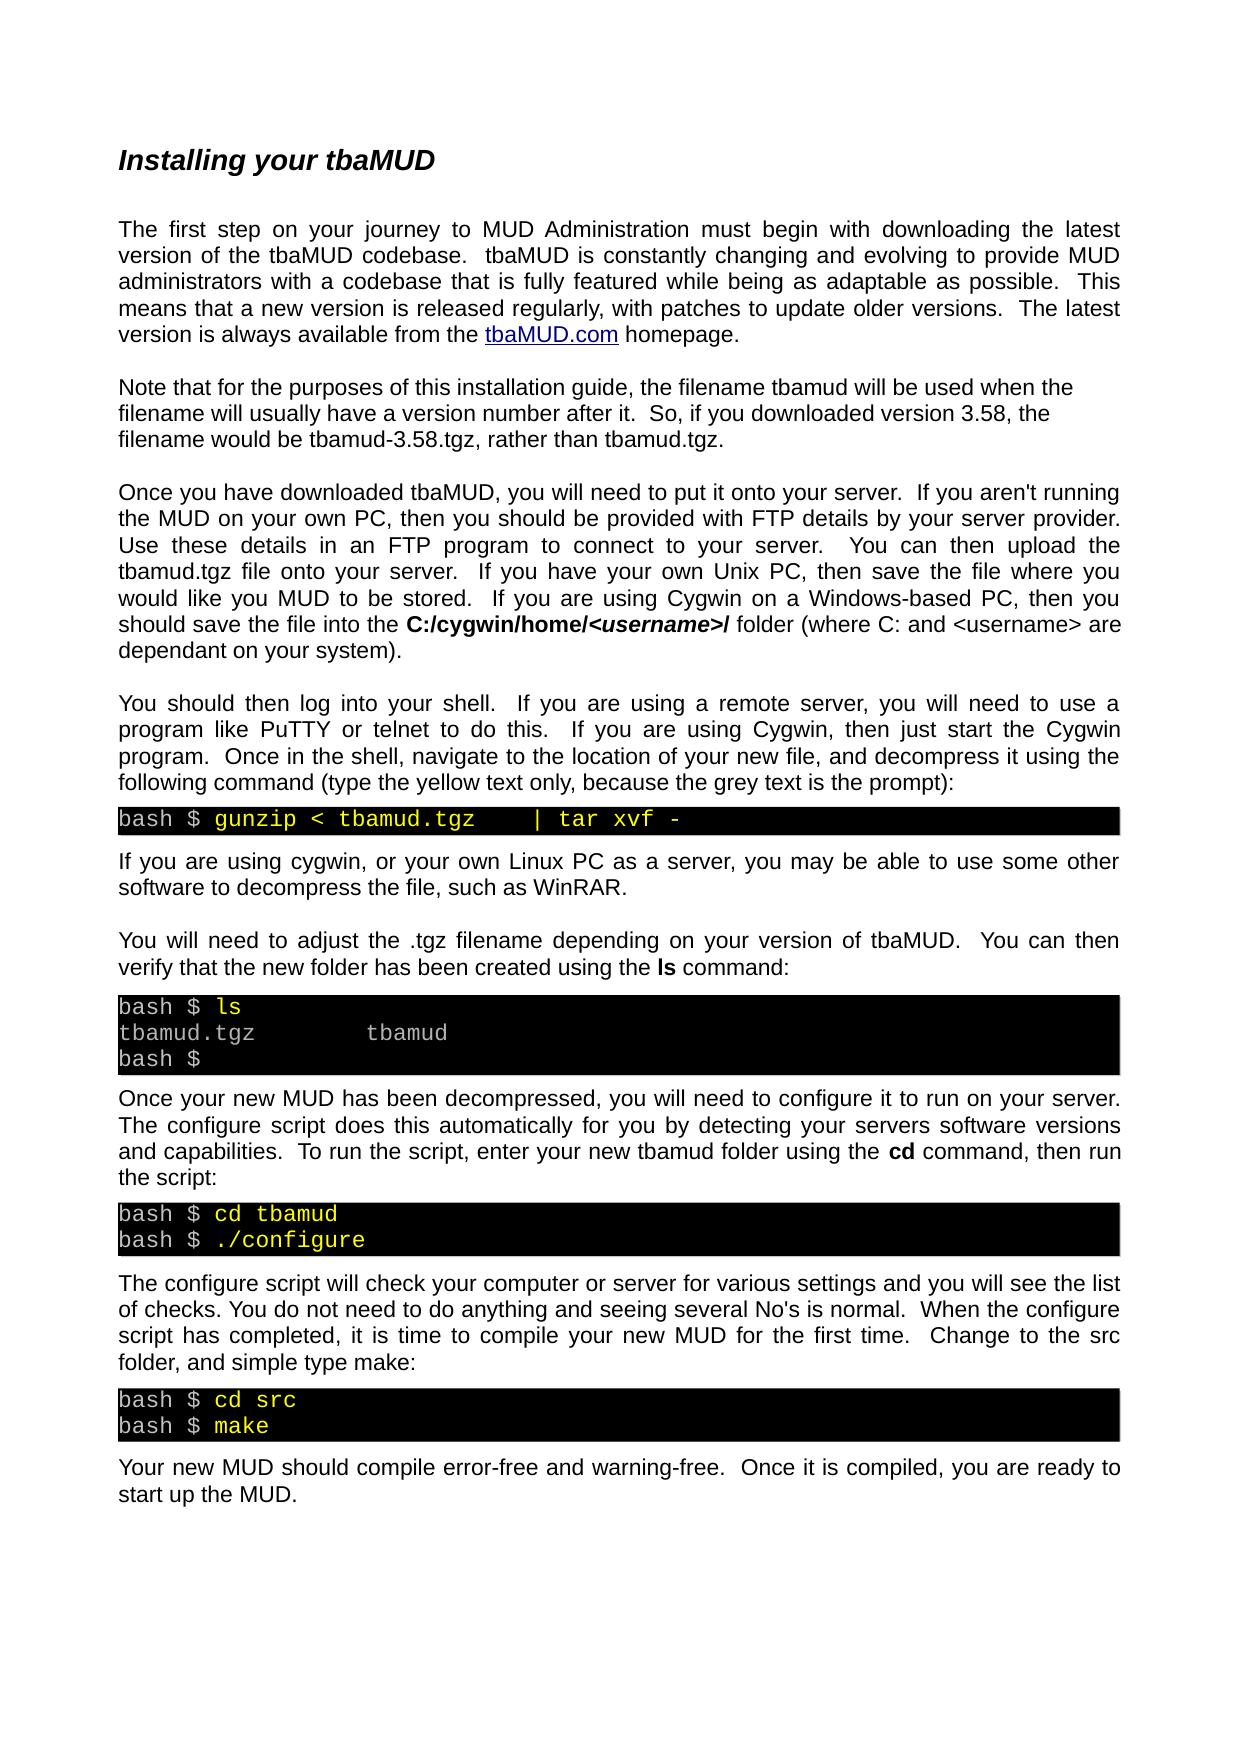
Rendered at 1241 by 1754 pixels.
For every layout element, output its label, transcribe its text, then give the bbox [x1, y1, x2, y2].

text Once your new MUD has been decompressed, you will need to configure it to run on your server. The configure script does this automatically for you by detecting your servers software versions and capabilities. To run the script, enter your new tbamud folder using the cd command, then run the script: [118, 1085, 1122, 1191]
text You should then log into your shell. If you are using a remote server, you will need to use a program like PuTTY or telnet to do this. If you are using Cygwin, then just start the Cygwin program. Once in the shell, navigate to the location of your new file, and decompress it using the following command (type the yellow text only, because the grey text is the prompt): [118, 690, 1122, 795]
subtitle Installing your tbaMUD [118, 143, 1122, 177]
text Once you have downloaded tbaMUD, you will need to put it onto your server. If you aren't running the MUD on your own PC, then you should be provided with FTP details by your server provider. Use these details in an FTP program to connect to your server. You can then upload the tbamud.tgz file onto your server. If you have your own Unix PC, then save the file where you would like you MUD to be stored. If you are using Cygwin on a Windows-based PC, then you should save the file into the C:/cygwin/home/<username>/ folder (where C: and <username> are dependant on your system). [118, 479, 1122, 663]
text Note that for the purposes of this installation guide, the filename tbamud will be used when the filename will usually have a version number after it. So, if you downloaded version 3.58, the filename would be tbamud-3.58.tgz, rather than tbamud.tgz. [118, 374, 1122, 453]
text The configure script will check your computer or server for various settings and you will see the list of checks. You do not need to do anything and seeing several No's is normal. When the configure script has completed, it is time to compile your new MUD for the first time. Change to the src folder, and simple type make: [118, 1270, 1122, 1375]
text If you are using cygwin, or your own Linux PC as a server, you may be able to use some other software to decompress the file, such as WinRAR. [118, 848, 1122, 901]
text The first step on your journey to MUD Administration must begin with downloading the latest version of the tbaMUD codebase. tbaMUD is constantly changing and evolving to provide MUD administrators with a codebase that is fully featured while being as adaptable as possible. This means that a new version is released regularly, with patches to update older versions. The latest version is always available from the tbaMUD.com homepage. [118, 216, 1122, 347]
text Your new MUD should compile error-free and warning-free. Once it is compiled, you are ready to start up the MUD. [118, 1454, 1122, 1507]
text You will need to adjust the .tgz filename depending on your version of tbaMUD. You can then verify that the new folder has been created using the ls command: [118, 927, 1122, 980]
